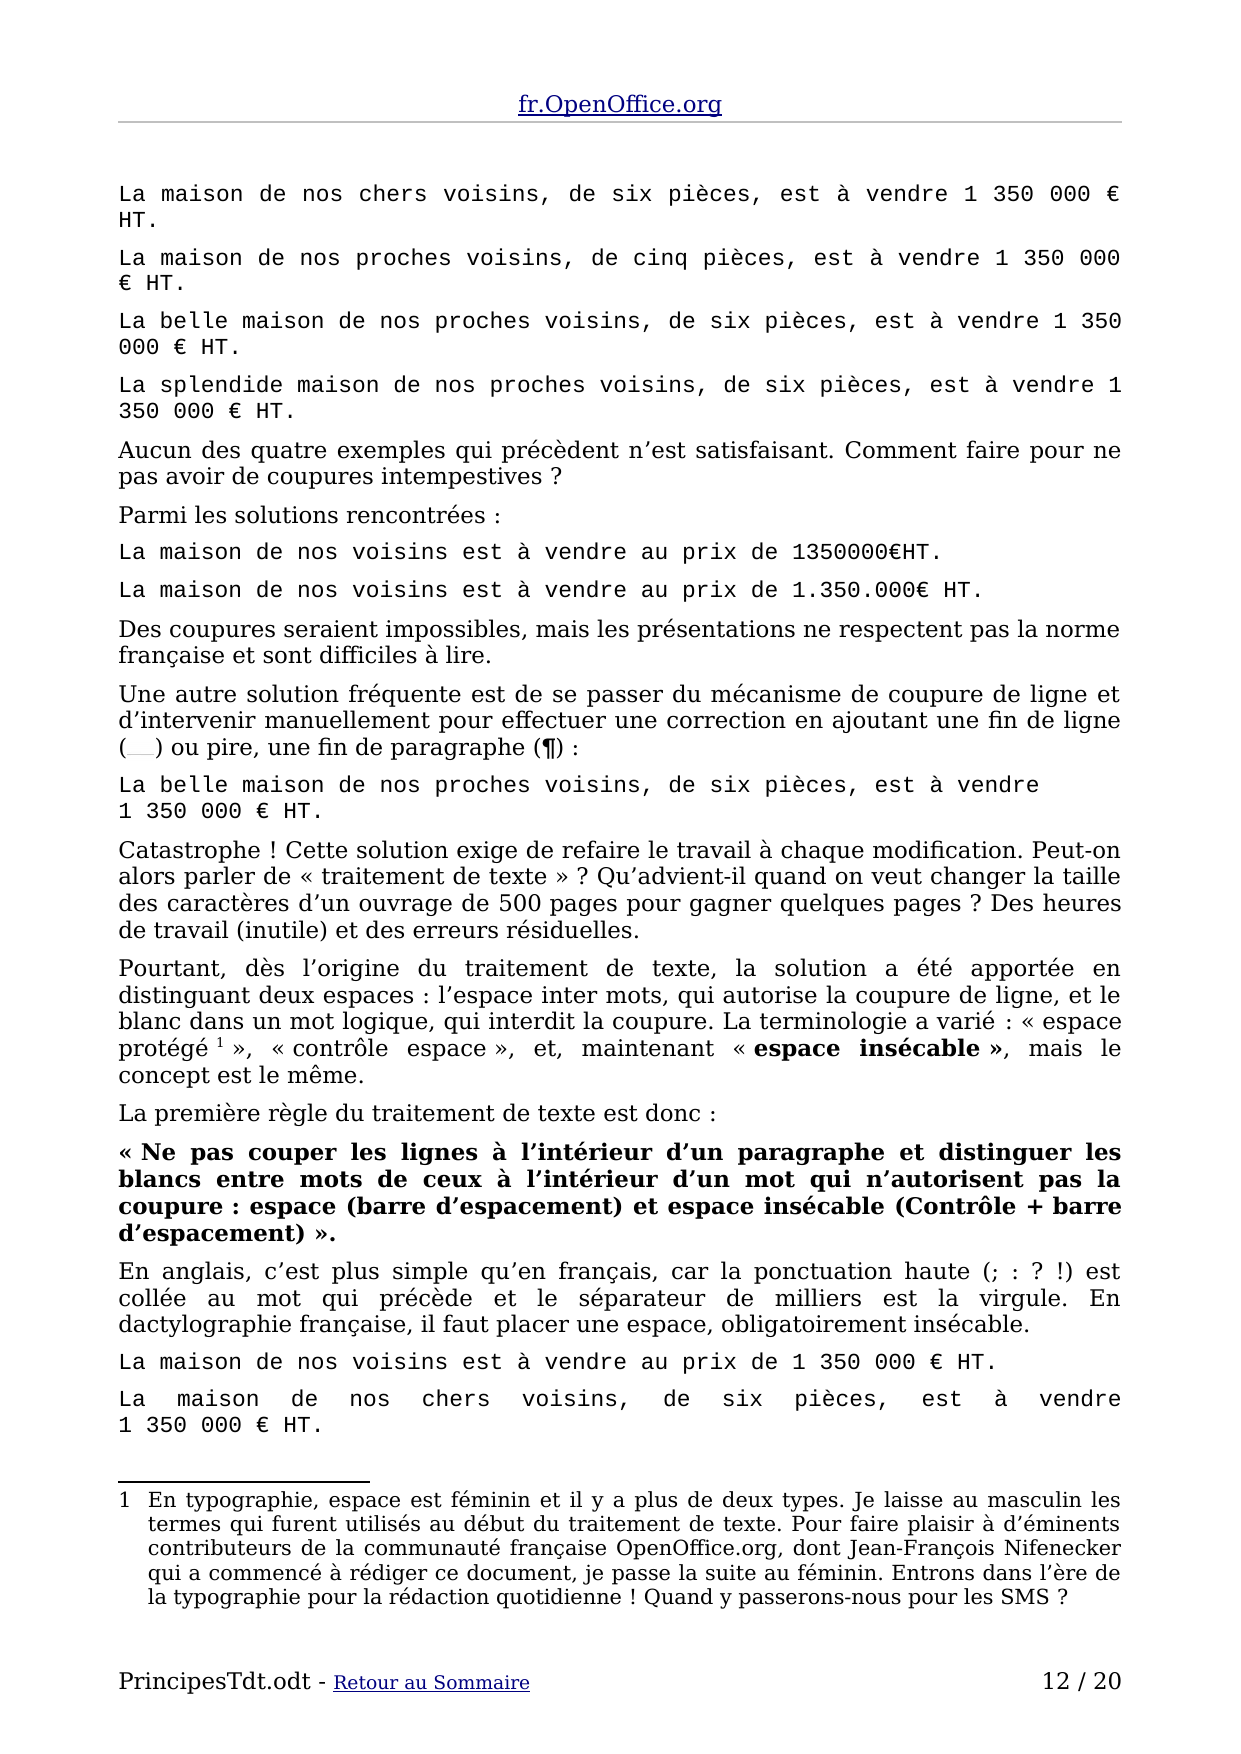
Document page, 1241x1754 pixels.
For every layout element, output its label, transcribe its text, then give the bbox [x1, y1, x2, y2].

text Des coupures seraient impossibles, mais les présentations ne respectent pas la norme française et sont difficiles à lire. [118, 616, 1122, 669]
text La première règle du traitement de texte est donc : [118, 1101, 1122, 1127]
text Catastrophe ! Cette solution exige de refaire le travail à chaque modification. Peut-on alors parler de « traitement de texte » ? Qu’advient-il quand on veut changer la taille des caractères d’un ouvrage de 500 pages pour gagner quelques pages ? Des heures de travail (inutile) et des erreurs résiduelles. [118, 837, 1122, 943]
text La maison de nos voisins est à vendre au prix de 1 350 000 € HT. [118, 1350, 1122, 1376]
text La belle maison de nos proches voisins, de six pièces, est à vendre 1 350 000 € HT. [118, 309, 1122, 361]
text En anglais, c’est plus simple qu’en français, car la ponctuation haute (; : ? !) est collée au mot qui précède et le séparateur de milliers est la virgule. En dactylographie française, il faut placer une espace, obligatoirement insécable. [118, 1258, 1122, 1338]
text Aucun des quatre exemples qui précèdent n’est satisfaisant. Comment faire pour ne pas avoir de coupures intempestives ? [118, 437, 1122, 490]
text La belle maison de nos proches voisins, de six pièces, est à vendre 1 350 000 € HT. [118, 773, 1122, 825]
text Une autre solution fréquente est de se passer du mécanisme de coupure de ligne et d’intervenir manuellement pour effectuer une correction en ajoutant une fin de ligne () ou pire, une fin de paragraphe () : [118, 681, 1122, 761]
text La splendide maison de nos proches voisins, de six pièces, est à vendre 1 350 000 € HT. [118, 373, 1122, 425]
text Pourtant, dès l’origine du traitement de texte, la solution a été apportée en distinguant deux espaces : l’espace inter mots, qui autorise la coupure de ligne, et le blanc dans un mot logique, qui interdit la coupure. La terminologie a varié : « espace protégé », « contrôle espace », et, maintenant « espace insécable », mais le concept est le même. [118, 955, 1122, 1089]
text Parmi les solutions rencontrées : [118, 502, 1122, 528]
text « Ne pas couper les lignes à l’intérieur d’un paragraphe et distinguer les blancs entre mots de ceux à l’intérieur d’un mot qui n’autorisent pas la coupure : espace (barre d’espacement) et espace insécable (Contrôle + barre d’espacement) ». [118, 1139, 1122, 1247]
text La maison de nos voisins est à vendre au prix de 1.350.000€ HT. [118, 578, 1122, 604]
text La maison de nos chers voisins, de six pièces, est à vendre 1 350 000 € HT. [118, 182, 1122, 234]
text La maison de nos voisins est à vendre au prix de 1350000€HT. [118, 540, 1122, 566]
text La maison de nos chers voisins, de six pièces, est à vendre 1 350 000 € HT. [118, 1388, 1122, 1440]
picture [542, 737, 555, 759]
text En typographie, espace est féminin et il y a plus de deux types. Je laisse au masculin les termes qui furent utilisés au début du traitement de texte. Pour faire plaisir à d’éminents contributeurs de la communauté française OpenOffice.org, dont Jean-François Nifenecker qui a commencé à rédiger ce document, je passe la suite au féminin. Entrons dans l’ère de la typographie pour la rédaction quotidienne ! Quand y passerons-nous pour les SMS ? [118, 1488, 1122, 1609]
text La maison de nos proches voisins, de cinq pièces, est à vendre 1 350 000 € HT. [118, 246, 1122, 298]
